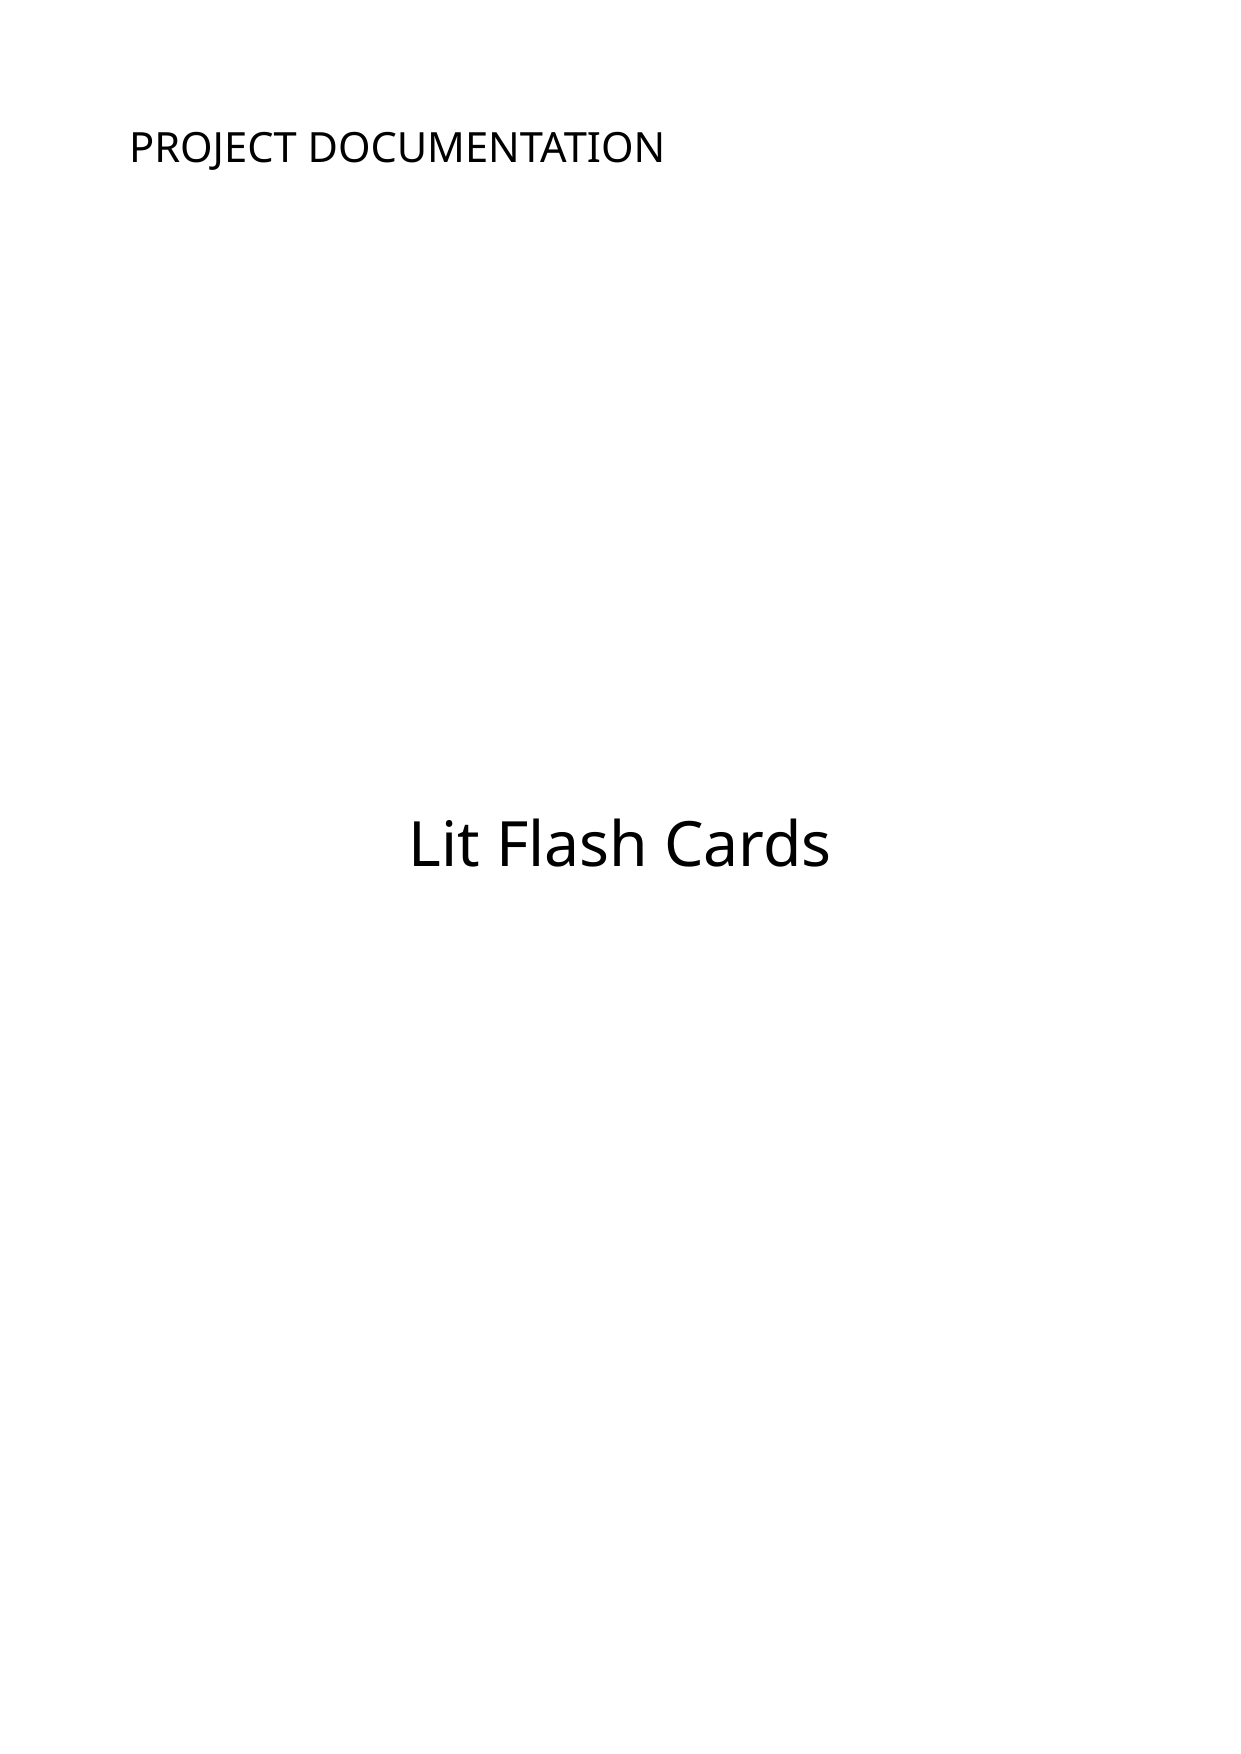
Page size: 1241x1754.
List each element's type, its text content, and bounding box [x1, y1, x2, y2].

text PROJECT DOCUMENTATION [118, 118, 1122, 175]
text Lit Flash Cards [118, 799, 1122, 884]
